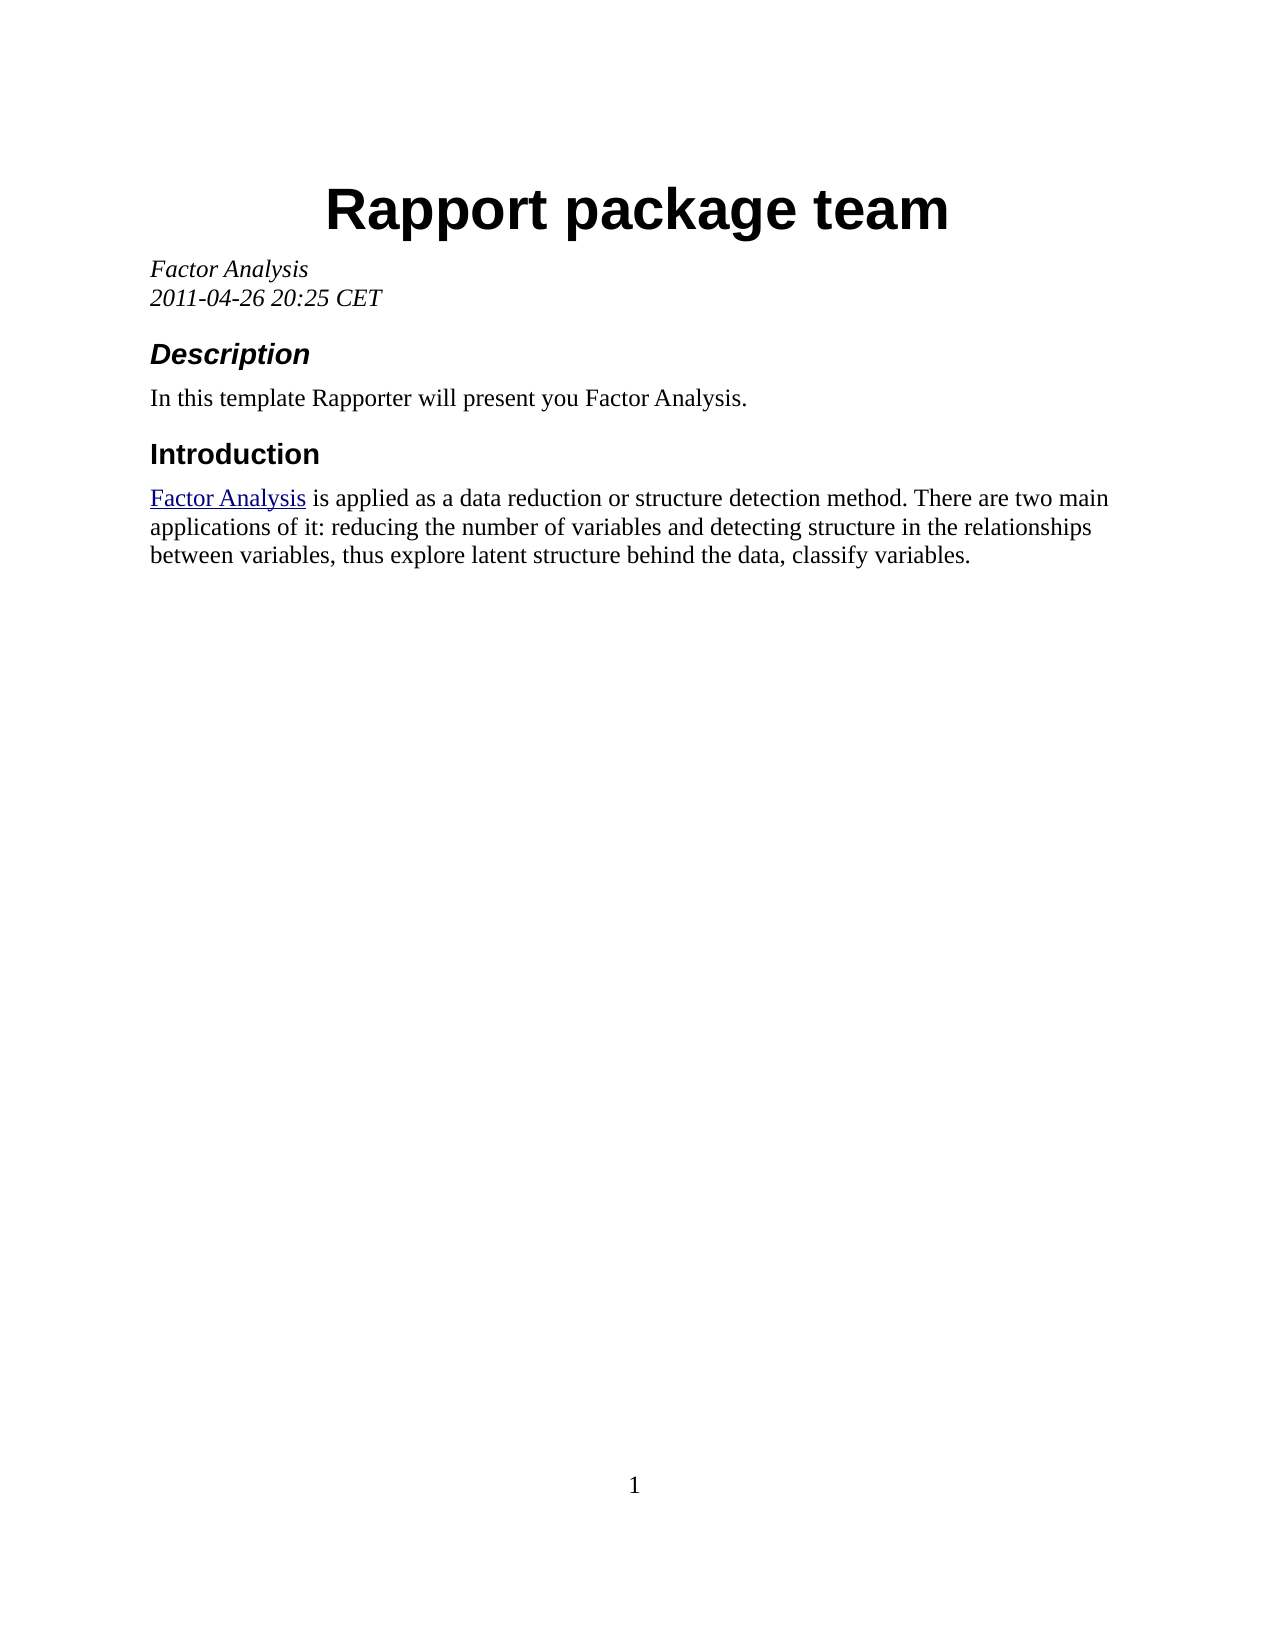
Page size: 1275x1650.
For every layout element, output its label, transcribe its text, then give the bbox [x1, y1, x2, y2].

text In this template Rapporter will present you Factor Analysis. [150, 383, 1125, 412]
text Factor Analysis [150, 254, 1125, 283]
subtitle Description [150, 337, 1125, 371]
text Factor Analysis is applied as a data reduction or structure detection method. There are two main applications of it: reducing the number of variables and detecting structure in the relationships between variables, thus explore latent structure behind the data, classify variables. [150, 483, 1125, 569]
subtitle Introduction [150, 437, 1125, 470]
title Rapport package team [150, 175, 1125, 242]
text 2011-04-26 20:25 CET [150, 283, 1125, 312]
